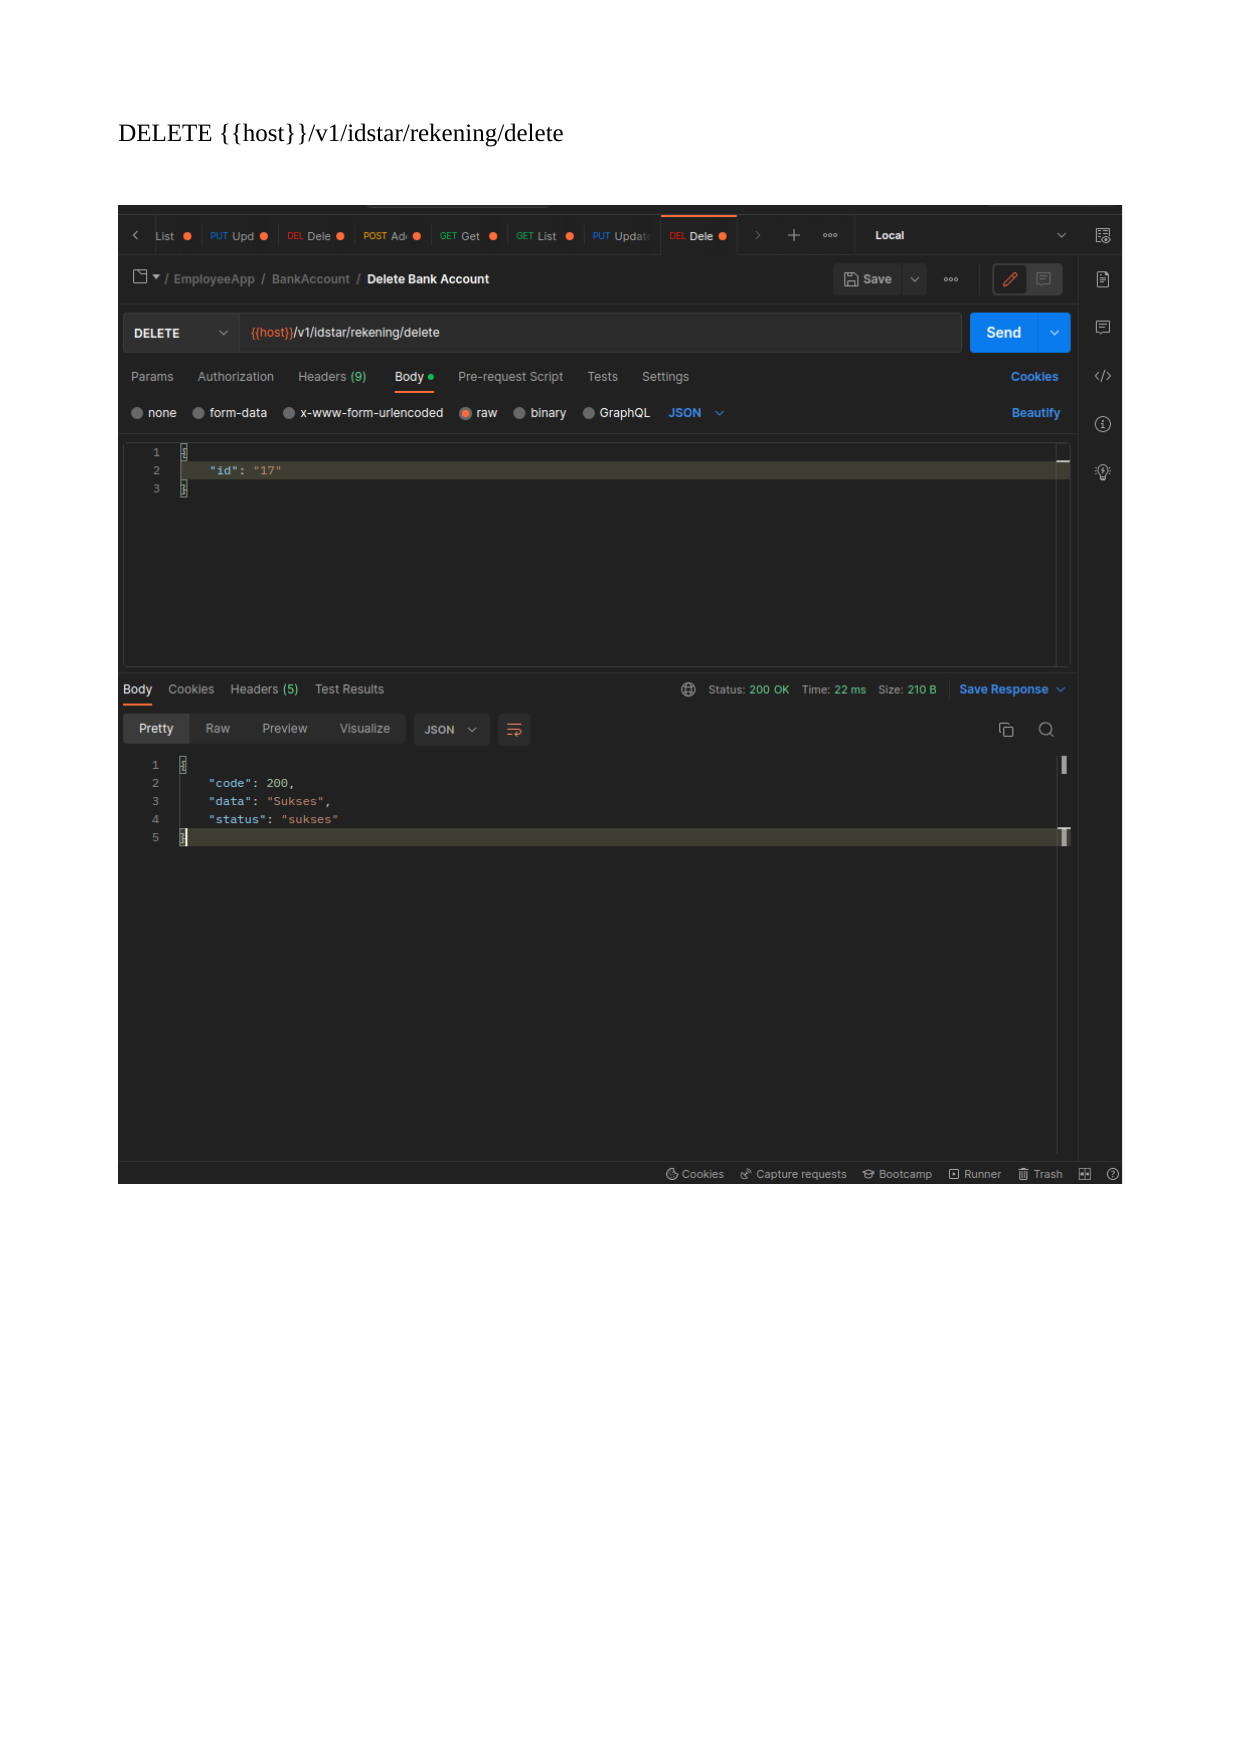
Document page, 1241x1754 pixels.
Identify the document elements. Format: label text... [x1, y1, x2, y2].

picture [118, 205, 1123, 1184]
text DELETE {{host}}/v1/idstar/rekening/delete [118, 118, 1122, 147]
